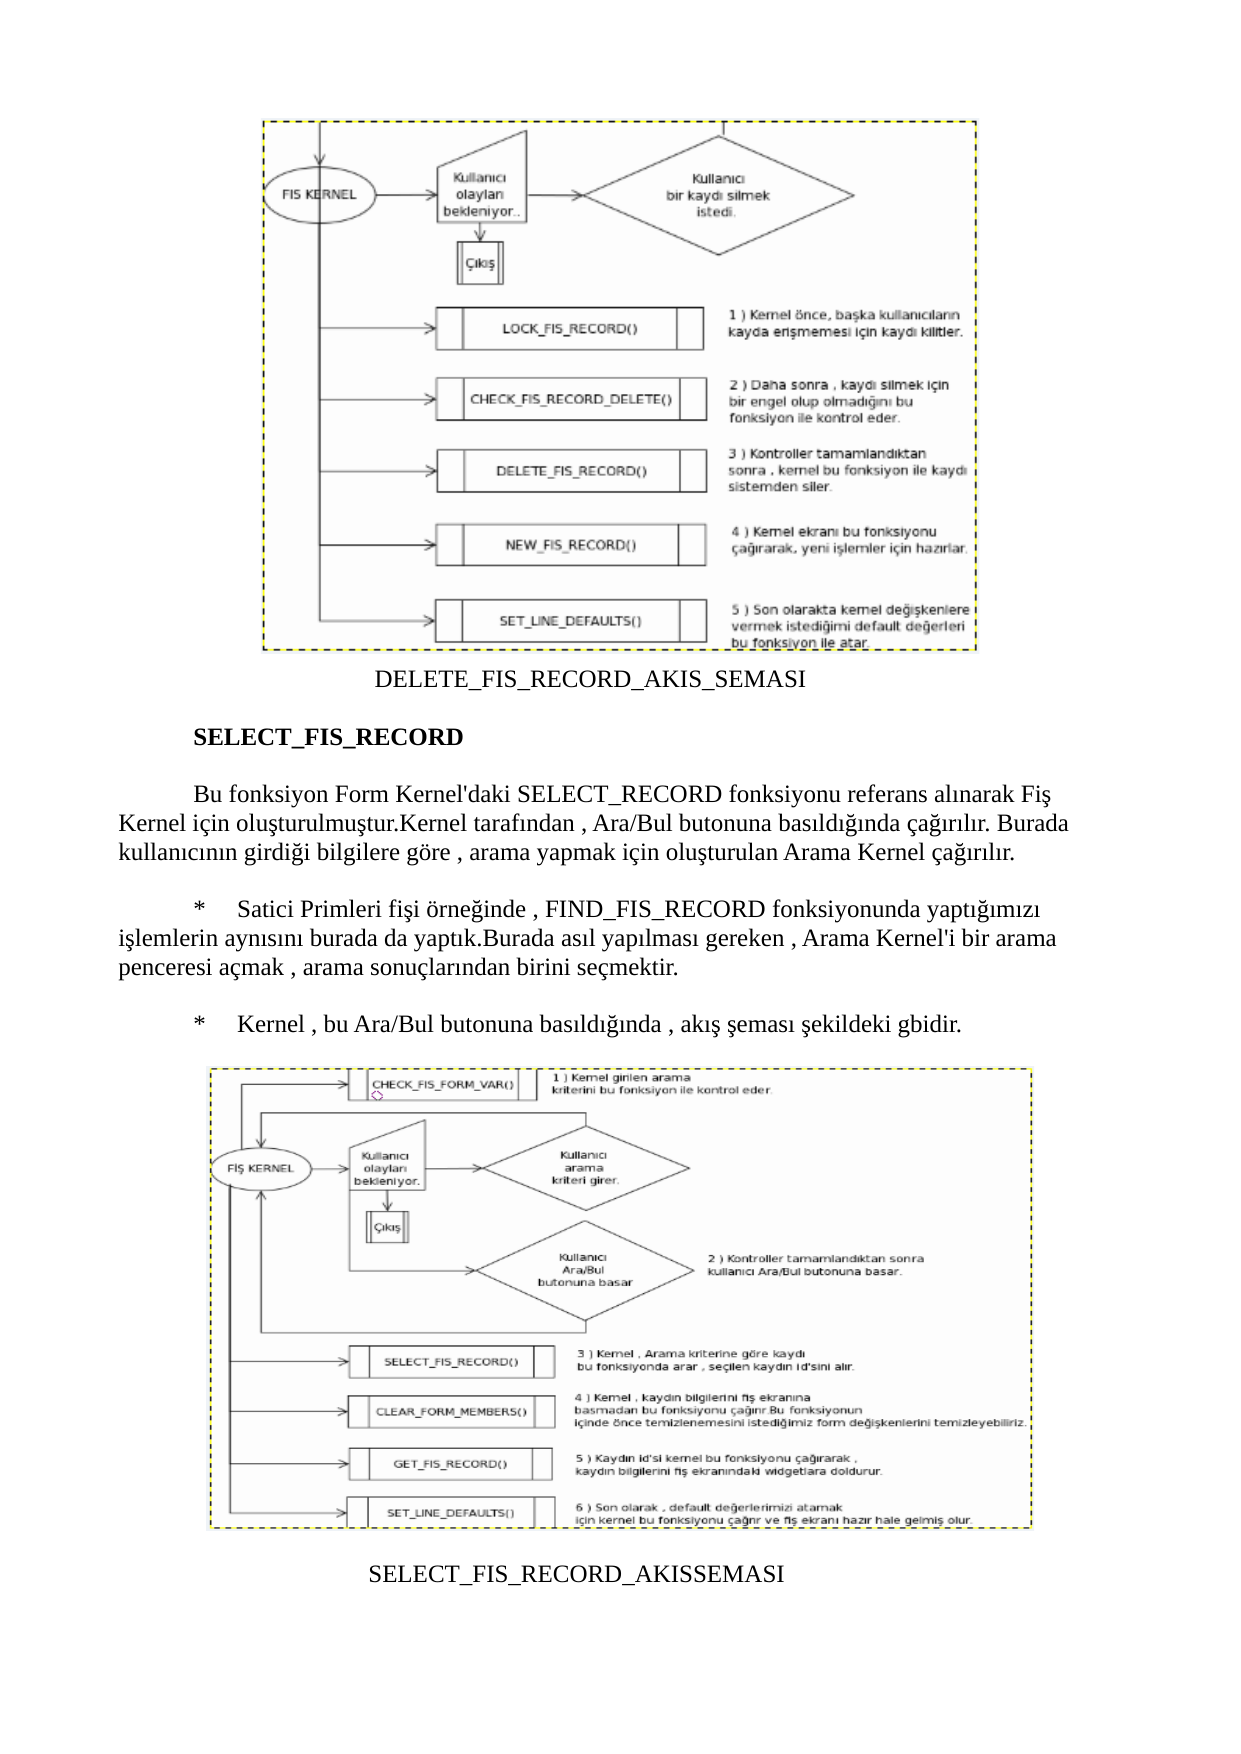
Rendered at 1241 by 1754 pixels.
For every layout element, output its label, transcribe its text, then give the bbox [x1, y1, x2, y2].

picture [206, 1066, 1035, 1531]
text * Satici Primleri fişi örneğinde , FIND_FIS_RECORD fonksiyonunda yaptığımızı işlemlerin aynısını burada da yaptık.Burada asıl yapılması gereken , Arama Kernel'i bir arama penceresi açmak , arama sonuçlarından birini seçmektir. [118, 894, 1122, 981]
text Bu fonksiyon Form Kernel'daki SELECT_RECORD fonksiyonu referans alınarak Fiş Kernel için oluşturulmuştur.Kernel tarafından , Ara/Bul butonuna basıldığında çağırılır. Burada kullanıcının girdiği bilgilere göre , arama yapmak için oluşturulan Arama Kernel çağırılır. [118, 779, 1122, 866]
text DELETE_FIS_RECORD_AKIS_SEMASI [118, 664, 1122, 693]
text SELECT_FIS_RECORD_AKISSEMASI [118, 1559, 1122, 1588]
picture [260, 118, 980, 654]
text * Kernel , bu Ara/Bul butonuna basıldığında , akış şeması şekildeki gbidir. [118, 1009, 1122, 1038]
text SELECT_FIS_RECORD [118, 722, 1122, 751]
